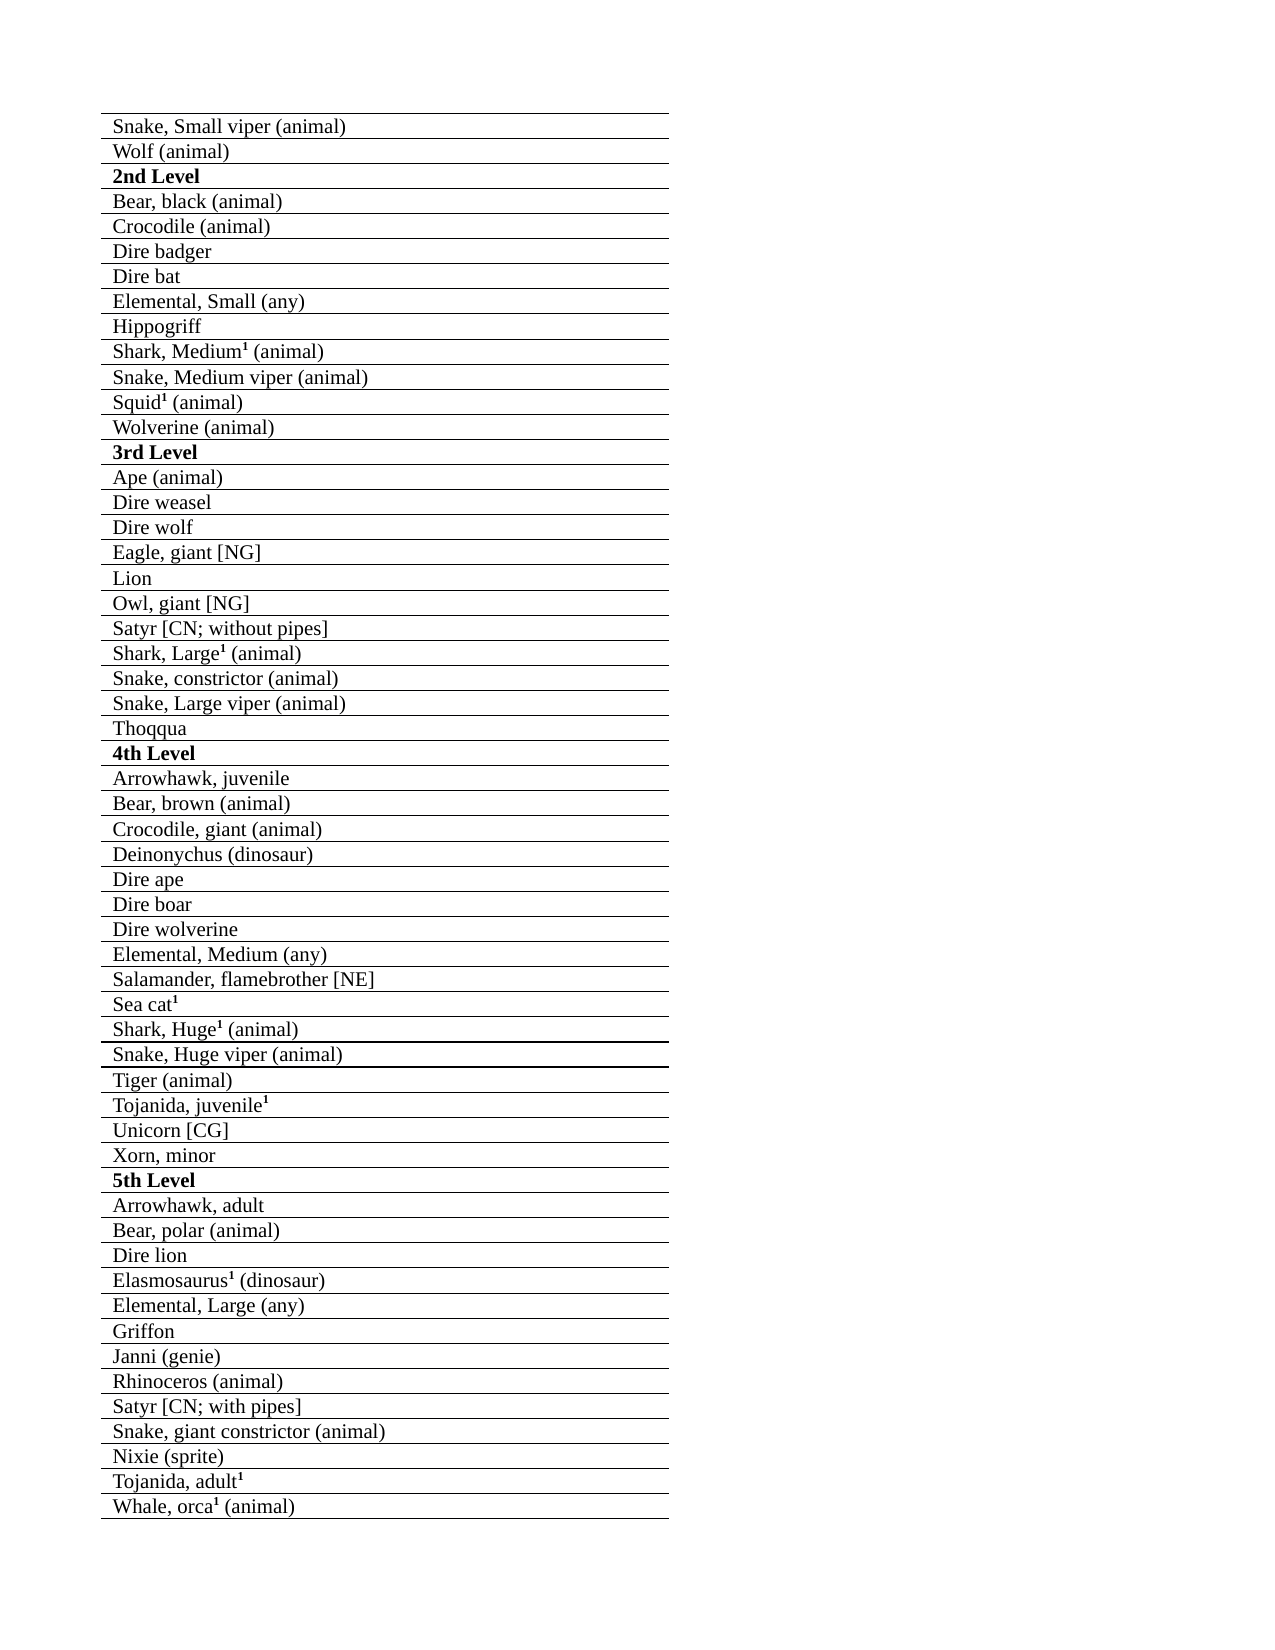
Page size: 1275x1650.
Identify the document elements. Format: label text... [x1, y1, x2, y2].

table_cell Rhinoceros (animal) [101, 1369, 669, 1393]
table_cell Wolf (animal) [101, 139, 669, 163]
table_cell Tiger (animal) [101, 1068, 669, 1092]
table_cell Tojanida, juvenile1 [101, 1093, 669, 1117]
table_cell Snake, Large viper (animal) [101, 691, 669, 715]
table_cell Eagle, giant [NG] [101, 540, 669, 564]
table_cell Shark, Huge1 (animal) [101, 1017, 669, 1041]
table_cell Snake, Small viper (animal) [101, 114, 669, 138]
table_cell Nixie (sprite) [101, 1444, 669, 1468]
table_cell Arrowhawk, adult [101, 1193, 669, 1217]
table_cell Tojanida, adult1 [101, 1469, 669, 1493]
table_cell Griffon [101, 1319, 669, 1343]
table_cell Sea cat1 [101, 992, 669, 1016]
table_cell Thoqqua [101, 716, 669, 740]
table_cell Elemental, Large (any) [101, 1294, 669, 1317]
table_cell Satyr [CN; with pipes] [101, 1394, 669, 1418]
table_cell Janni (genie) [101, 1344, 669, 1368]
table_cell Bear, black (animal) [101, 189, 669, 213]
table_cell Dire bat [101, 264, 669, 288]
table_cell Shark, Large1 (animal) [101, 641, 669, 665]
table_cell Dire lion [101, 1243, 669, 1267]
table_cell Salamander, flamebrother [NE] [101, 967, 669, 991]
table_cell Lion [101, 565, 669, 589]
table_cell Bear, polar (animal) [101, 1218, 669, 1242]
table_cell Shark, Medium1 (animal) [101, 340, 669, 363]
table_cell Satyr [CN; without pipes] [101, 616, 669, 640]
table_cell Squid1 (animal) [101, 390, 669, 414]
table_cell Arrowhawk, juvenile [101, 766, 669, 790]
table_cell Dire boar [101, 892, 669, 916]
table_cell 4th Level [101, 741, 669, 765]
table_cell Dire badger [101, 239, 669, 263]
table_cell Crocodile, giant (animal) [101, 816, 669, 841]
table_cell 2nd Level [101, 164, 669, 188]
table_cell Hippogriff [101, 314, 669, 338]
table_cell Elemental, Small (any) [101, 289, 669, 313]
table_cell Dire wolf [101, 515, 669, 539]
table_cell Snake, giant constrictor (animal) [101, 1419, 669, 1443]
table_cell Ape (animal) [101, 465, 669, 489]
table_cell Dire weasel [101, 490, 669, 514]
table_cell Owl, giant [NG] [101, 591, 669, 614]
table_cell Xorn, minor [101, 1143, 669, 1167]
table_cell 3rd Level [101, 440, 669, 464]
table_cell Snake, constrictor (animal) [101, 666, 669, 690]
table_cell Snake, Huge viper (animal) [101, 1043, 669, 1066]
table_cell Bear, brown (animal) [101, 791, 669, 815]
table_cell 5th Level [101, 1168, 669, 1192]
table_cell Unicorn [CG] [101, 1118, 669, 1142]
table_cell Dire wolverine [101, 917, 669, 941]
table_cell Wolverine (animal) [101, 415, 669, 439]
table_cell Snake, Medium viper (animal) [101, 365, 669, 389]
table_cell Elemental, Medium (any) [101, 942, 669, 966]
table_cell Dire ape [101, 867, 669, 891]
table_cell Deinonychus (dinosaur) [101, 842, 669, 866]
table_cell Elasmosaurus1 (dinosaur) [101, 1268, 669, 1292]
table_cell Whale, orca1 (animal) [101, 1494, 669, 1518]
table_cell Crocodile (animal) [101, 214, 669, 238]
